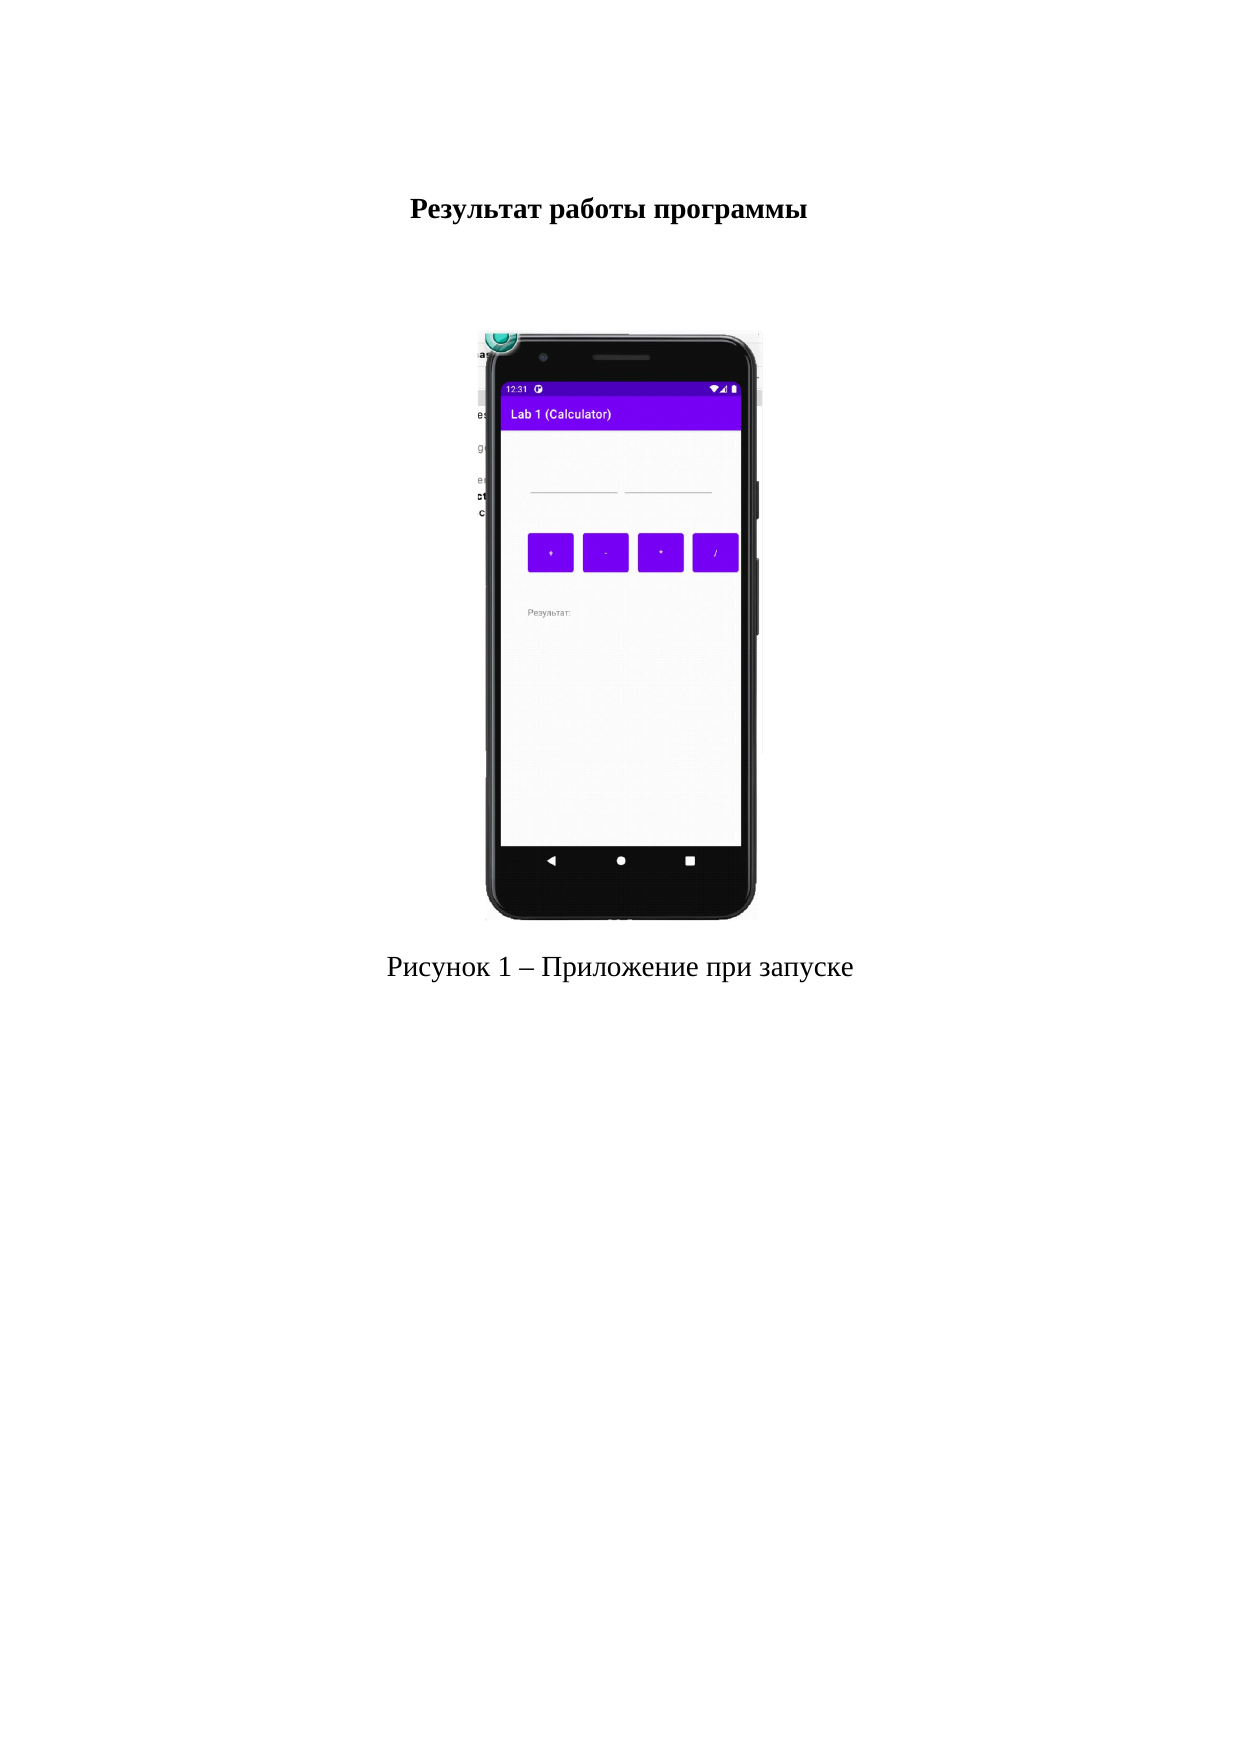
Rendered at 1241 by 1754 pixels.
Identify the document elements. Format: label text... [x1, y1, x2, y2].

text Результат работы программы [118, 191, 1122, 224]
text Рисунок 1 – Приложение при запуске [118, 949, 1122, 983]
